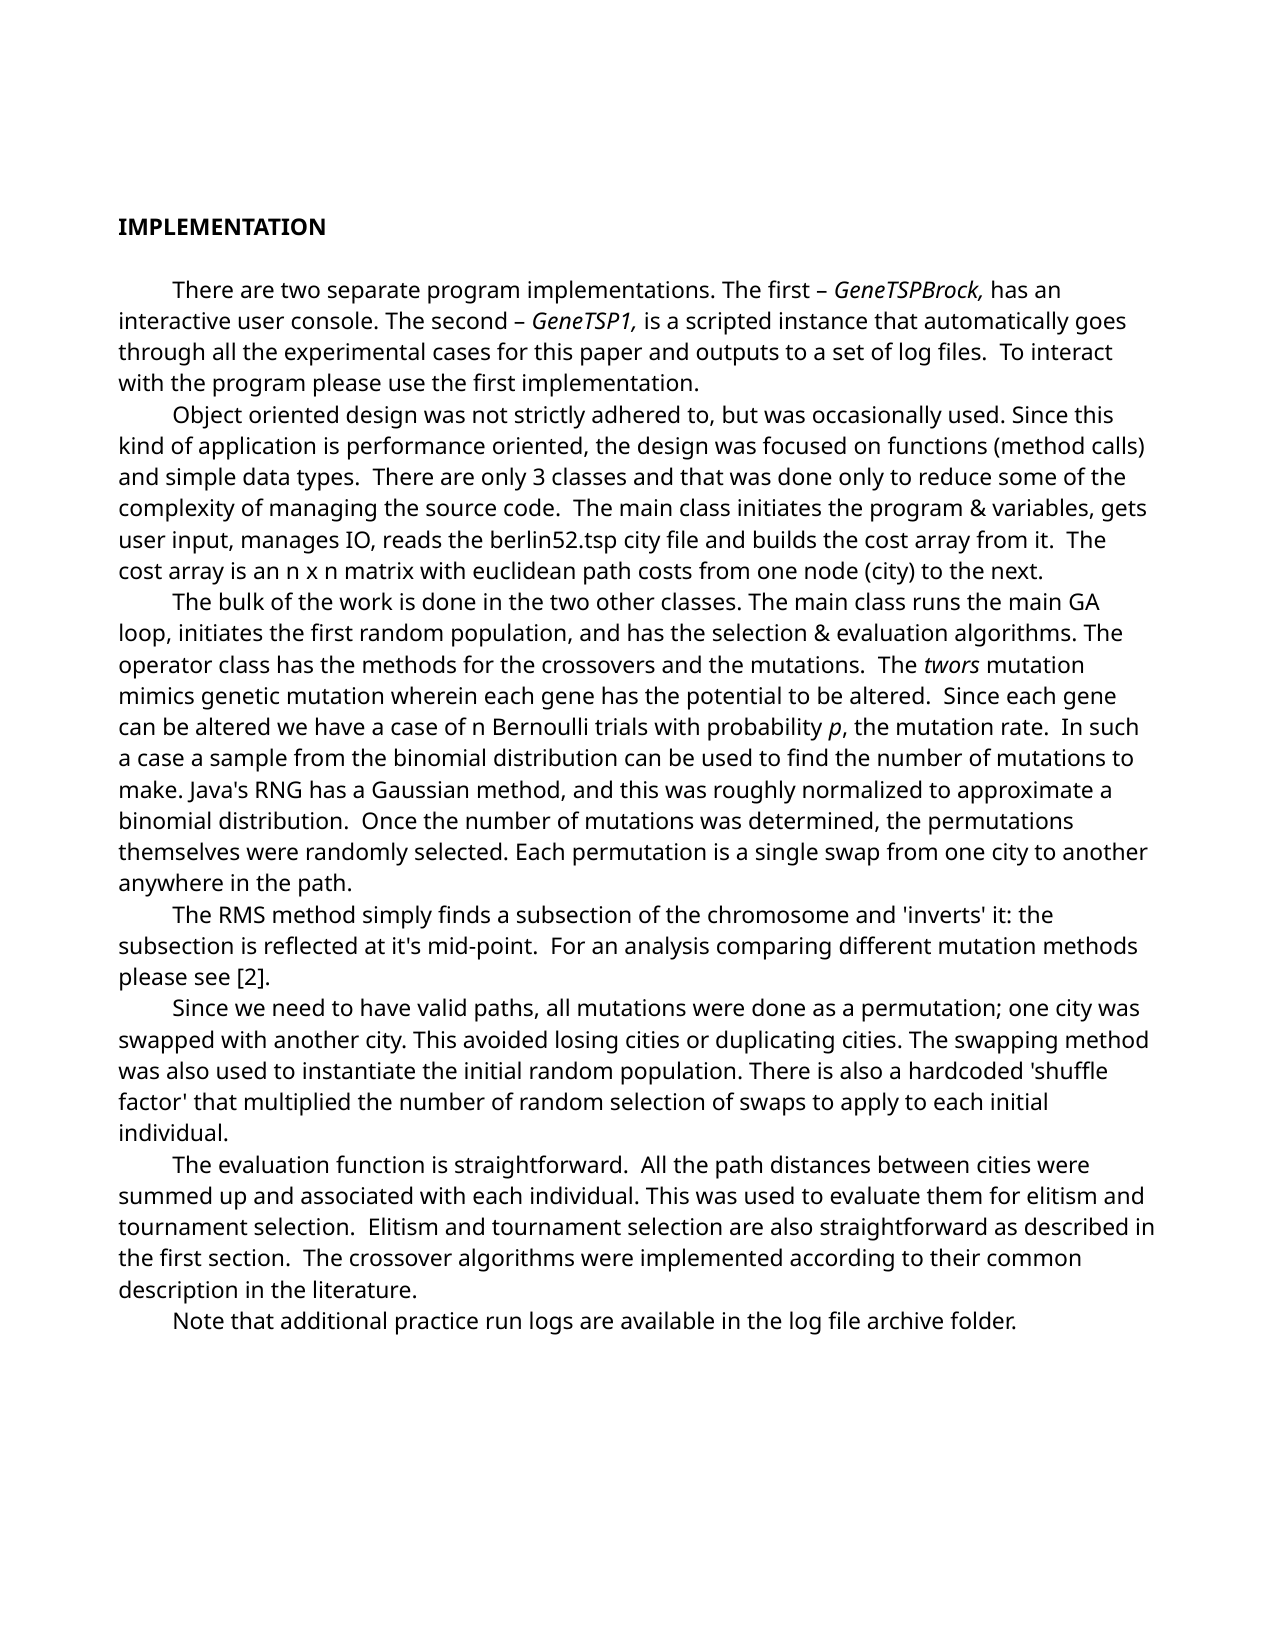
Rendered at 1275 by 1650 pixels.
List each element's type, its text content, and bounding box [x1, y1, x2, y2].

text IMPLEMENTATION [118, 211, 1157, 242]
text Note that additional practice run logs are available in the log file archive folder. [118, 1305, 1157, 1336]
text The bulk of the work is done in the two other classes. The main class runs the main GA loop, initiates the first random population, and has the selection & evaluation algorithms. The operator class has the methods for the crossovers and the mutations. The twors mutation mimics genetic mutation wherein each gene has the potential to be altered. Since each gene can be altered we have a case of n Bernoulli trials with probability p, the mutation rate. In such a case a sample from the binomial distribution can be used to find the number of mutations to make. Java's RNG has a Gaussian method, and this was roughly normalized to approximate a binomial distribution. Once the number of mutations was determined, the permutations themselves were randomly selected. Each permutation is a single swap from one city to another anywhere in the path. [118, 586, 1157, 899]
text Object oriented design was not strictly adhered to, but was occasionally used. Since this kind of application is performance oriented, the design was focused on functions (method calls) and simple data types. There are only 3 classes and that was done only to reduce some of the complexity of managing the source code. The main class initiates the program & variables, gets user input, manages IO, reads the berlin52.tsp city file and builds the cost array from it. The cost array is an n x n matrix with euclidean path costs from one node (city) to the next. [118, 399, 1157, 586]
text The RMS method simply finds a subsection of the chromosome and 'inverts' it: the subsection is reflected at it's mid-point. For an analysis comparing different mutation methods please see [2]. [118, 899, 1157, 992]
text There are two separate program implementations. The first – GeneTSPBrock, has an interactive user console. The second – GeneTSP1, is a scripted instance that automatically goes through all the experimental cases for this paper and outputs to a set of log files. To interact with the program please use the first implementation. [118, 274, 1157, 399]
text The evaluation function is straightforward. All the path distances between cities were summed up and associated with each individual. This was used to evaluate them for elitism and tournament selection. Elitism and tournament selection are also straightforward as described in the first section. The crossover algorithms were implemented according to their common description in the literature. [118, 1149, 1157, 1305]
text Since we need to have valid paths, all mutations were done as a permutation; one city was swapped with another city. This avoided losing cities or duplicating cities. The swapping method was also used to instantiate the initial random population. There is also a hardcoded 'shuffle factor' that multiplied the number of random selection of swaps to apply to each initial individual. [118, 992, 1157, 1149]
